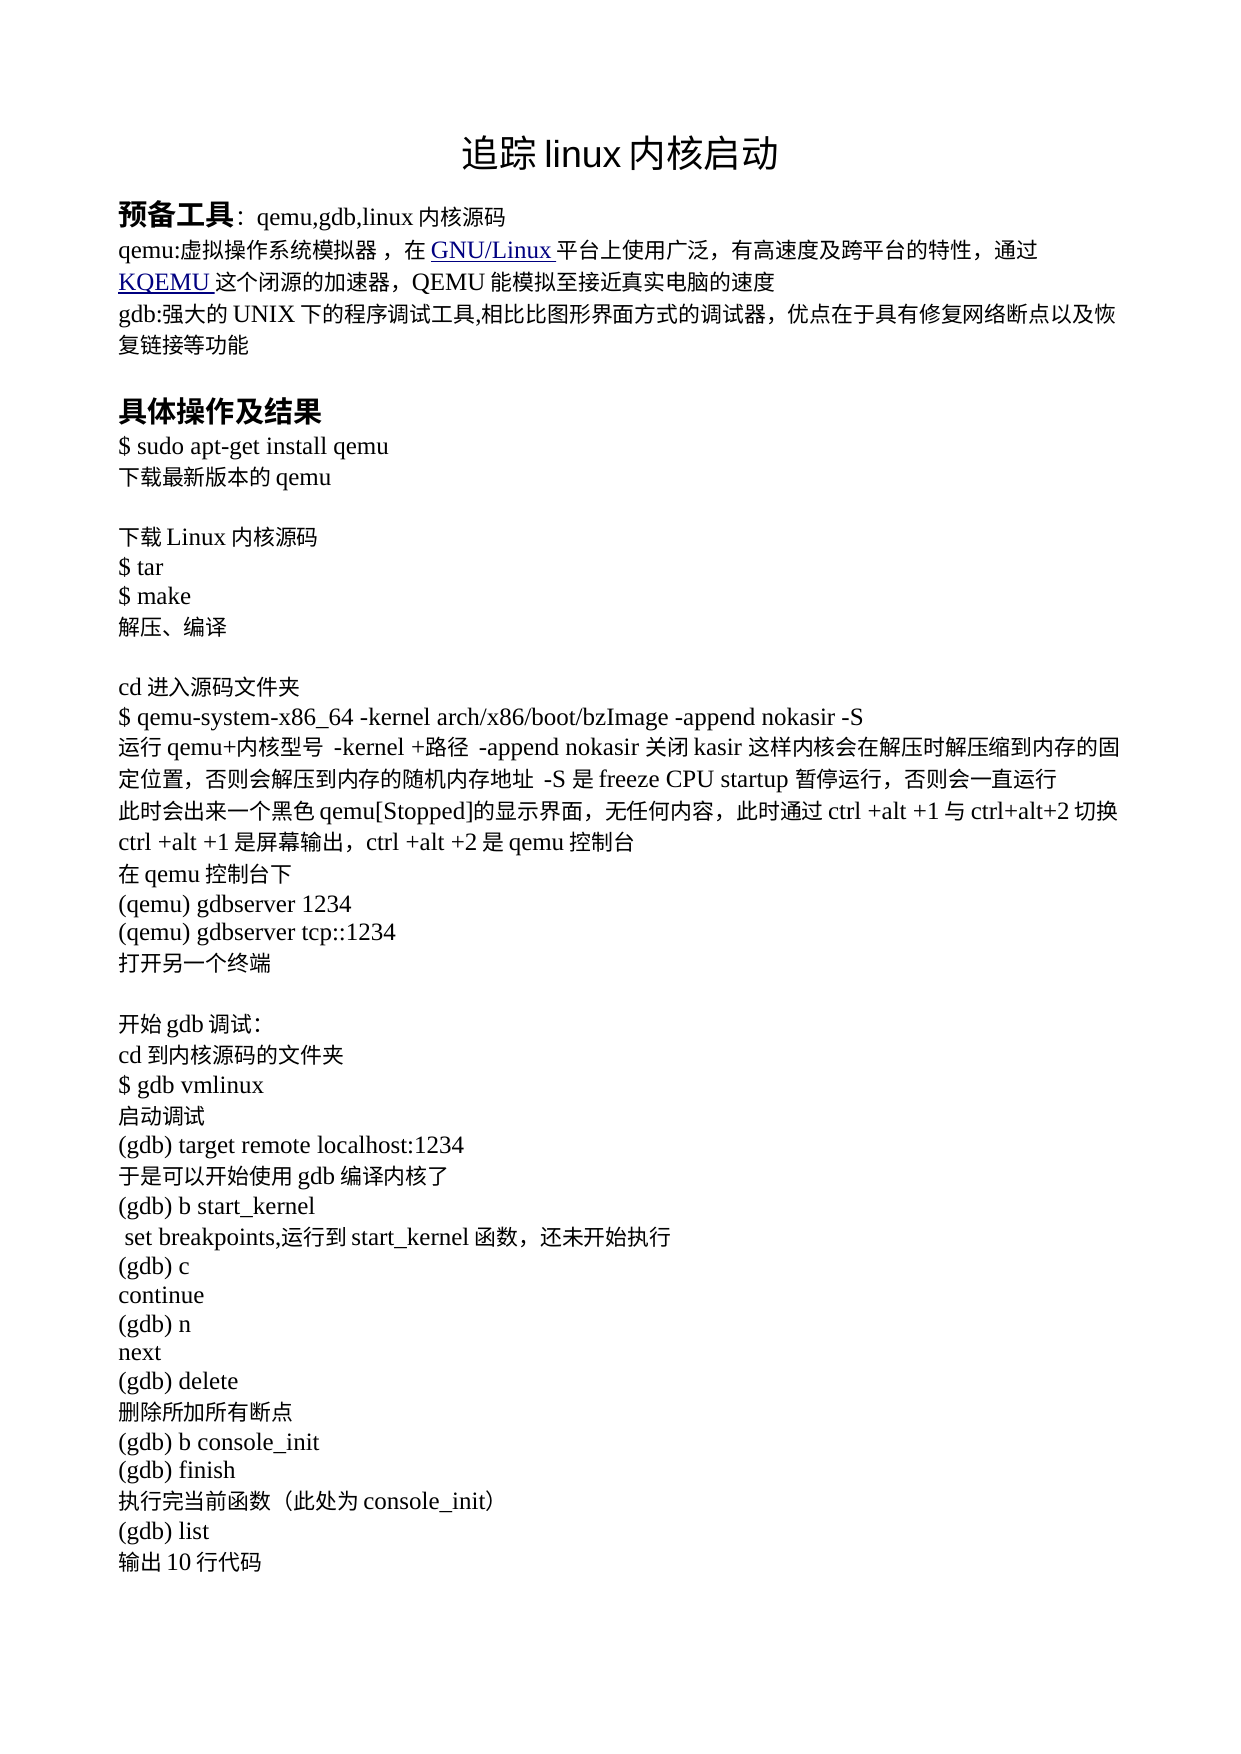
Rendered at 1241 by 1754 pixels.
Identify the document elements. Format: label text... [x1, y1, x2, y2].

text 下载Linux内核源码 [118, 520, 1122, 552]
text (qemu) gdbserver 1234 [118, 889, 1122, 917]
text continue [118, 1280, 1122, 1309]
text 开始gdb调试： [118, 1007, 1122, 1038]
text (gdb) n [118, 1309, 1122, 1337]
text gdb:强大的UNIX下的程序调试工具,相比比图形界面方式的调试器，优点在于具有修复网络断点以及恢复链接等功能 [118, 297, 1122, 360]
text (gdb) b start_kernel [118, 1191, 1122, 1219]
text set breakpoints,运行到start_kernel函数，还未开始执行 [118, 1219, 1122, 1251]
text 打开另一个终端 [118, 946, 1122, 978]
text (gdb) c [118, 1251, 1122, 1280]
text $ make [118, 581, 1122, 609]
text cd到内核源码的文件夹 [118, 1038, 1122, 1070]
text $ tar [118, 552, 1122, 581]
text 输出10行代码 [118, 1544, 1122, 1576]
text (gdb) b console_init [118, 1427, 1122, 1455]
text 此时会出来一个黑色qemu[Stopped]的显示界面，无任何内容，此时通过ctrl +alt +1与ctrl+alt+2切换 [118, 794, 1122, 825]
text 执行完当前函数（此处为console_init） [118, 1484, 1122, 1516]
text 预备工具：qemu,gdb,linux内核源码 [118, 191, 1122, 233]
text cd进入源码文件夹 [118, 670, 1122, 702]
text 运行 qemu+内核型号 -kernel +路径 -append nokasir 关闭kasir 这样内核会在解压时解压缩到内存的固定位置，否则会解压到内存的随机内存地址 -S 是freeze CPU startup 暂停运行，否则会一直运行 [118, 730, 1122, 794]
text next [118, 1337, 1122, 1366]
subtitle 追踪linux内核启动 [118, 124, 1122, 179]
text ctrl +alt +1是屏幕输出，ctrl +alt +2是qemu控制台 [118, 825, 1122, 857]
text 解压、编译 [118, 609, 1122, 641]
text $ sudo apt-get install qemu [118, 431, 1122, 460]
text qemu:虚拟操作系统模拟器 ，在GNU/Linux平台上使用广泛，有高速度及跨平台的特性，通过KQEMU这个闭源的加速器，QEMU能模拟至接近真实电脑的速度 [118, 233, 1122, 297]
text $ qemu-system-x86_64 -kernel arch/x86/boot/bzImage -append nokasir -S [118, 702, 1122, 730]
text (gdb) target remote localhost:1234 [118, 1130, 1122, 1159]
text 在qemu控制台下 [118, 857, 1122, 889]
text (gdb) delete [118, 1366, 1122, 1395]
text 具体操作及结果 [118, 389, 1122, 431]
text 于是可以开始使用gdb编译内核了 [118, 1159, 1122, 1191]
text (gdb) list [118, 1516, 1122, 1544]
text (qemu) gdbserver tcp::1234 [118, 917, 1122, 946]
text (gdb) finish [118, 1455, 1122, 1484]
text 下载最新版本的qemu [118, 460, 1122, 492]
text 删除所加所有断点 [118, 1395, 1122, 1427]
text $ gdb vmlinux [118, 1070, 1122, 1099]
text 启动调试 [118, 1099, 1122, 1130]
